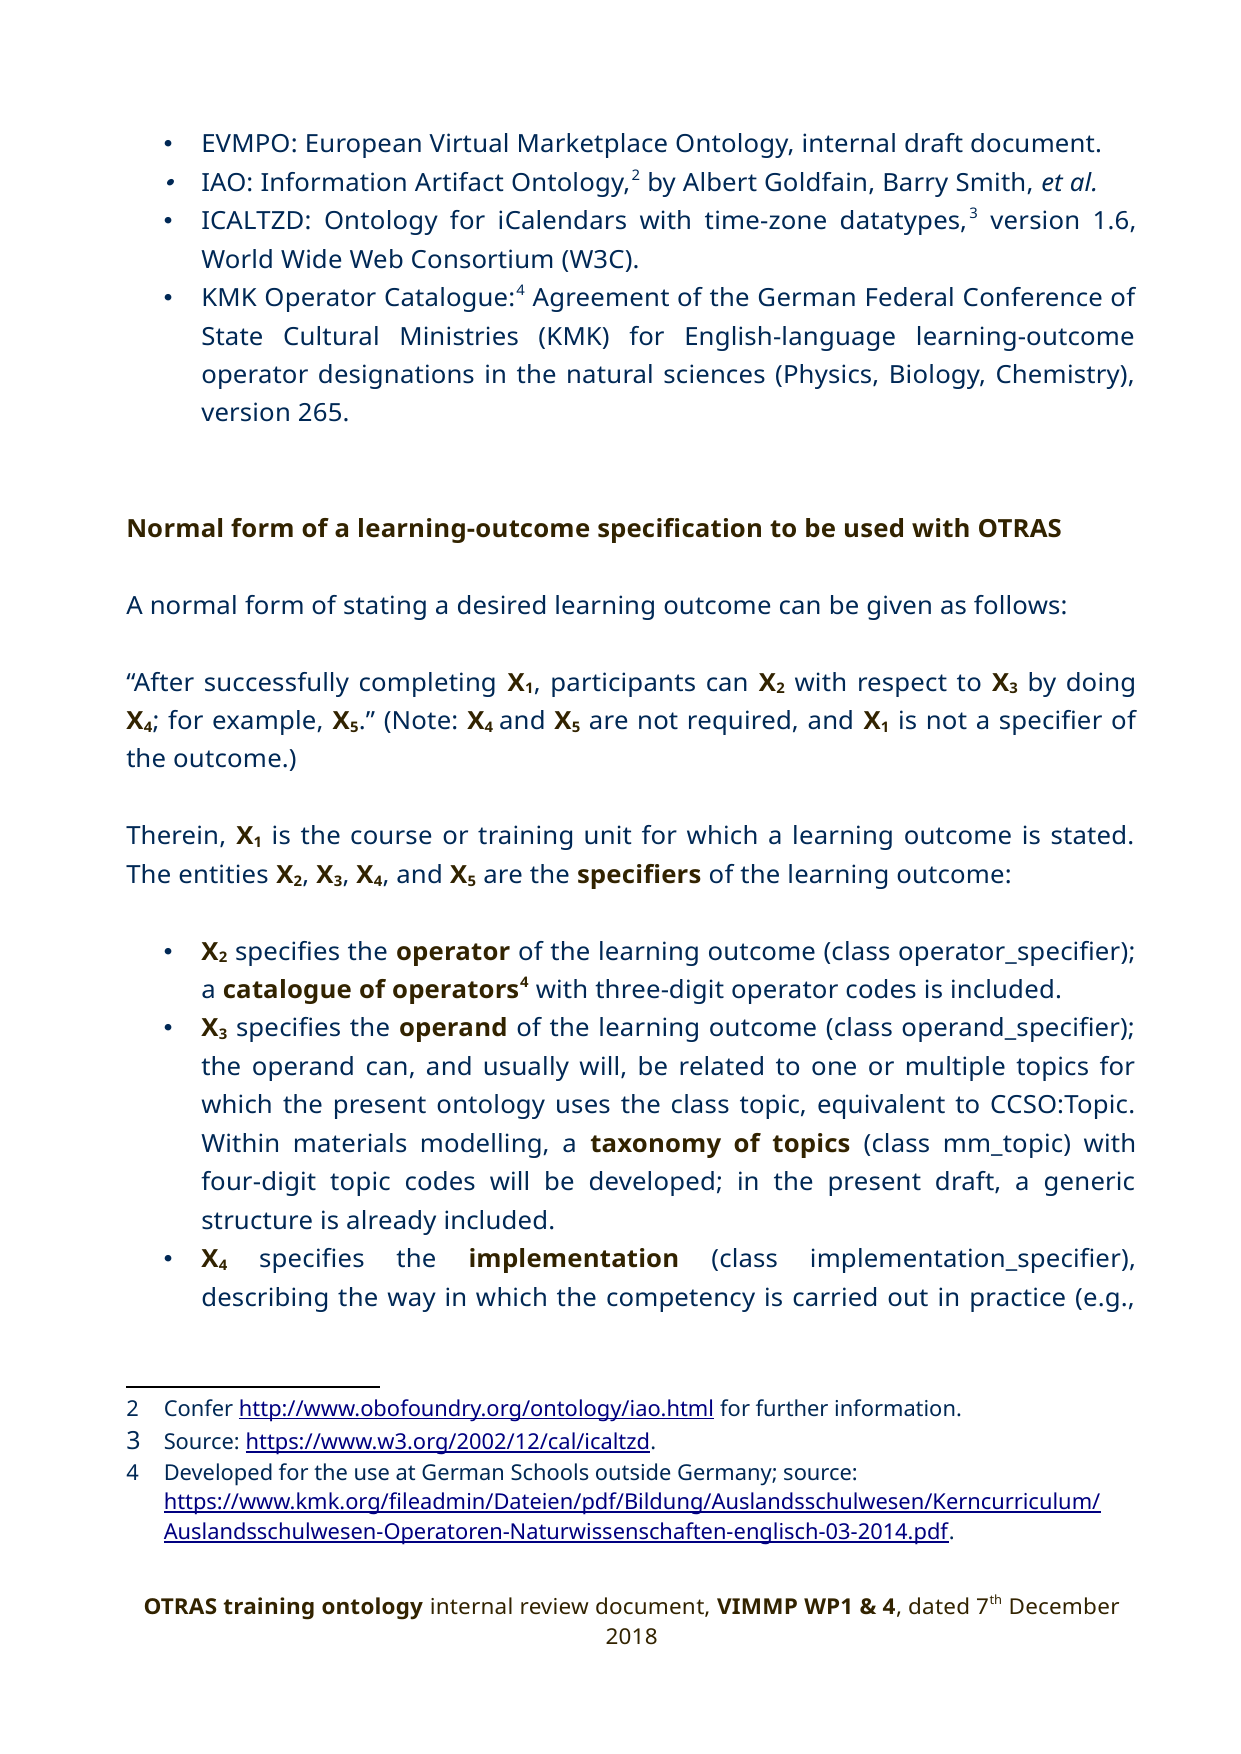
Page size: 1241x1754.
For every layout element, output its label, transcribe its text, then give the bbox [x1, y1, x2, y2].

list IAO: Information Artifact Ontology, by Albert Goldfain, Barry Smith, et al. [163, 164, 1137, 198]
list KMK Operator Catalogue: Agreement of the German Federal Conference of State Cultural Ministries (KMK) for English-language learning-outcome operator designations in the natural sciences (Physics, Biology, Chemistry), version 265. [163, 280, 1137, 429]
list X3 specifies the operand of the learning outcome (class operand_specifier); the operand can, and usually will, be related to one or multiple topics for which the present ontology uses the class topic, equivalent to CCSO:Topic. Within materials modelling, a taxonomy of topics (class mm_topic) with four-digit topic codes will be developed; in the present draft, a generic structure is already included. [163, 1010, 1137, 1236]
text Normal form of a learning-outcome specification to be used with OTRAS [126, 510, 1137, 544]
list Source: https://www.w3.org/2002/12/cal/icaltzd. [126, 1422, 1137, 1456]
list Confer http://www.obofoundry.org/ontology/iao.html for further information. [126, 1393, 1137, 1422]
text “After successfully completing X1, participants can X2 with respect to X3 by doing X4; for example, X5.” (Note: X4 and X5 are not required, and X1 is not a specifier of the outcome.) [126, 664, 1137, 775]
list X2 specifies the operator of the learning outcome (class operator_specifier); a catalogue of operators4 with three-digit operator codes is included. [163, 933, 1137, 1006]
list X4 specifies the implementation (class implementation_specifier), describing the way in which the competency is carried out in practice (e.g., [163, 1241, 1137, 1313]
list ICALTZD: Ontology for iCalendars with time-zone datatypes, version 1.6, World Wide Web Consortium (W3C). [163, 203, 1137, 275]
list Developed for the use at German Schools outside Germany; source: https://www.kmk.org/fileadmin/Dateien/pdf/Bildung/Auslandsschulwesen/Kerncurriculum/Auslandsschulwesen-Operatoren-Naturwissenschaften-englisch-03-2014.pdf. [126, 1456, 1137, 1546]
text Therein, X1 is the course or training unit for which a learning outcome is stated. The entities X2, X3, X4, and X5 are the specifiers of the learning outcome: [126, 818, 1137, 890]
list EVMPO: European Virtual Marketplace Ontology, internal draft document. [163, 126, 1137, 160]
text A normal form of stating a desired learning outcome can be given as follows: [126, 587, 1137, 621]
